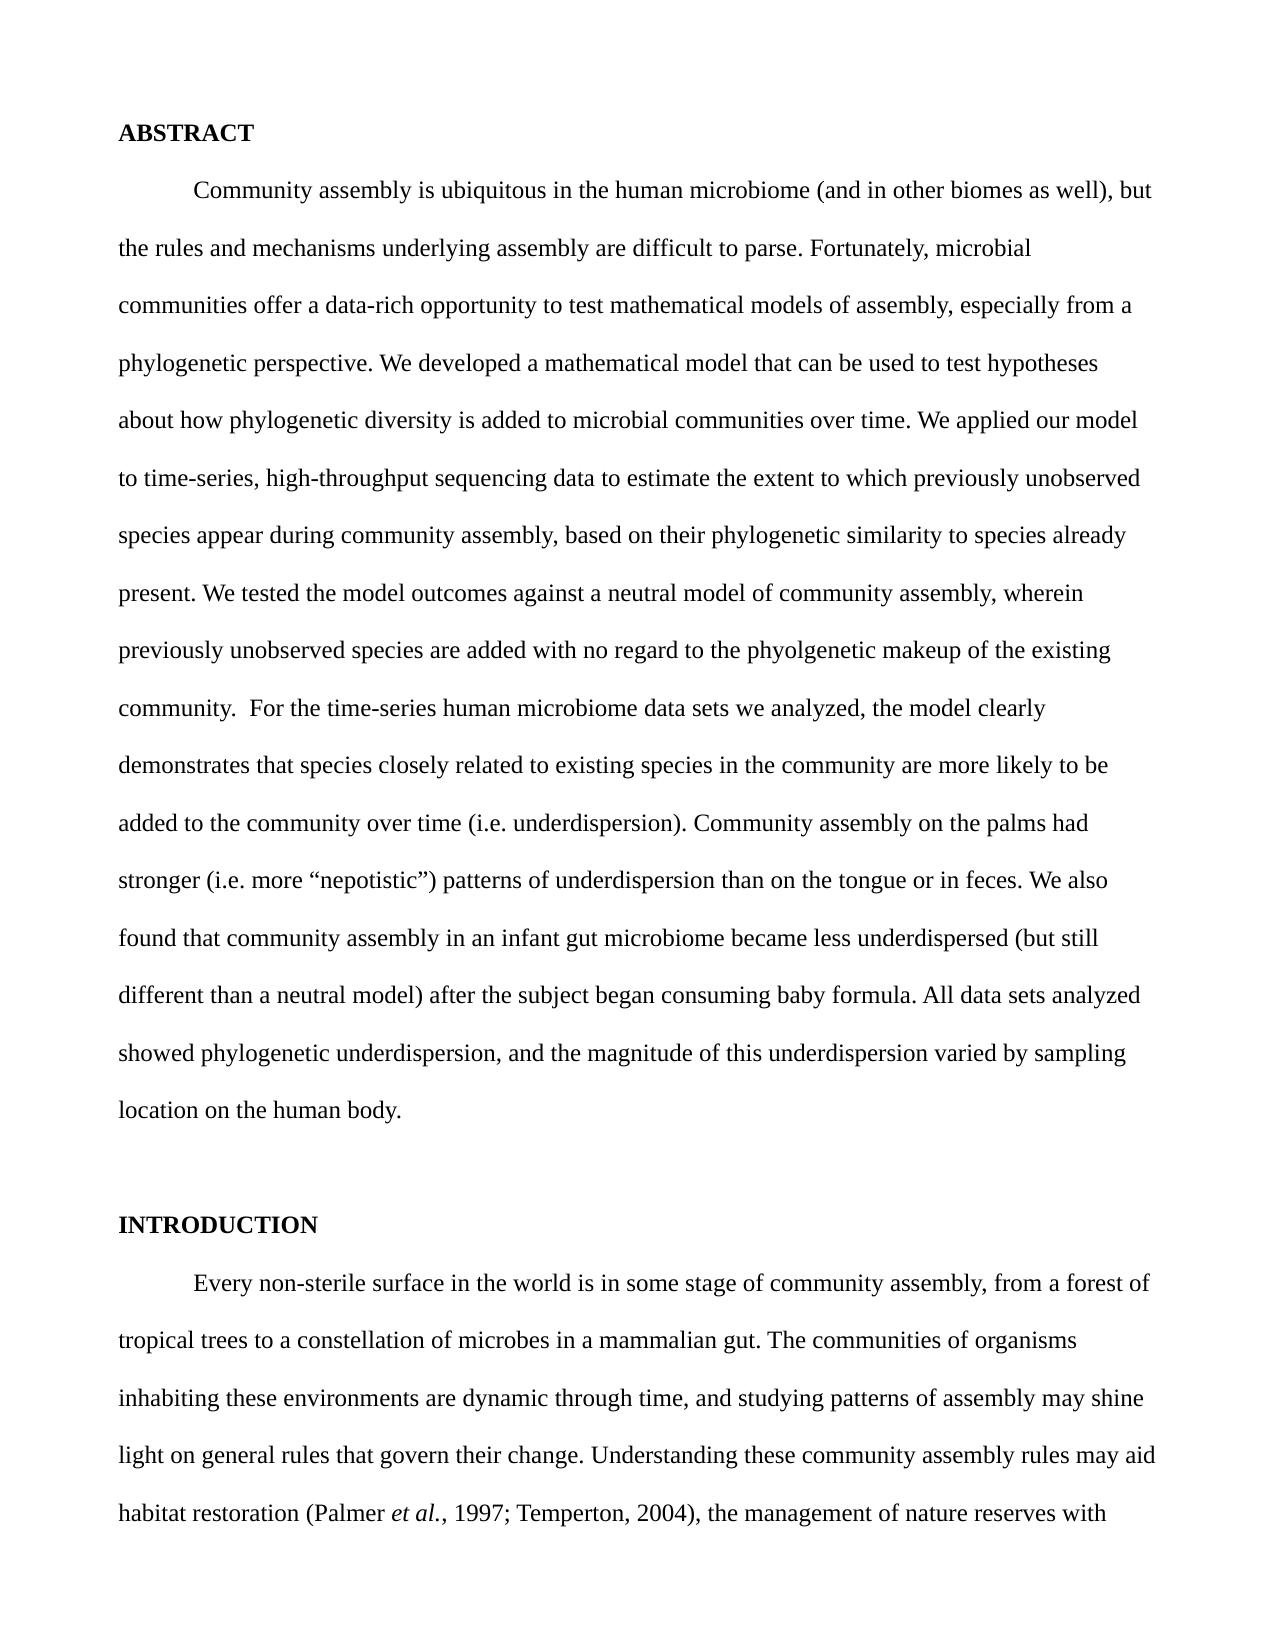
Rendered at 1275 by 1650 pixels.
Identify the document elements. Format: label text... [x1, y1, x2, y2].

text Community assembly is ubiquitous in the human microbiome (and in other biomes as well), but the rules and mechanisms underlying assembly are difficult to parse. Fortunately, microbial communities offer a data-rich opportunity to test mathematical models of assembly, especially from a phylogenetic perspective. We developed a mathematical model that can be used to test hypotheses about how phylogenetic diversity is added to microbial communities over time. We applied our model to time-series, high-throughput sequencing data to estimate the extent to which previously unobserved species appear during community assembly, based on their phylogenetic similarity to species already present. We tested the model outcomes against a neutral model of community assembly, wherein previously unobserved species are added with no regard to the phyolgenetic makeup of the existing community. For the time-series human microbiome data sets we analyzed, the model clearly demonstrates that species closely related to existing species in the community are more likely to be added to the community over time (i.e. underdispersion). Community assembly on the palms had stronger (i.e. more “nepotistic”) patterns of underdispersion than on the tongue or in feces. We also found that community assembly in an infant gut microbiome became less underdispersed (but still different than a neutral model) after the subject began consuming baby formula. All data sets analyzed showed phylogenetic underdispersion, and the magnitude of this underdispersion varied by sampling location on the human body. [118, 176, 1157, 1124]
text Every non-sterile surface in the world is in some stage of community assembly, from a forest of tropical trees to a constellation of microbes in a mammalian gut. The communities of organisms inhabiting these environments are dynamic through time, and studying patterns of assembly may shine light on general rules that govern their change. Understanding these community assembly rules may aid habitat restoration (Palmer et al., 1997; Temperton, 2004)⁠, the management of nature reserves with [118, 1268, 1157, 1527]
subtitle ABSTRACT [118, 118, 1157, 147]
subtitle Introduction [118, 1211, 1157, 1239]
